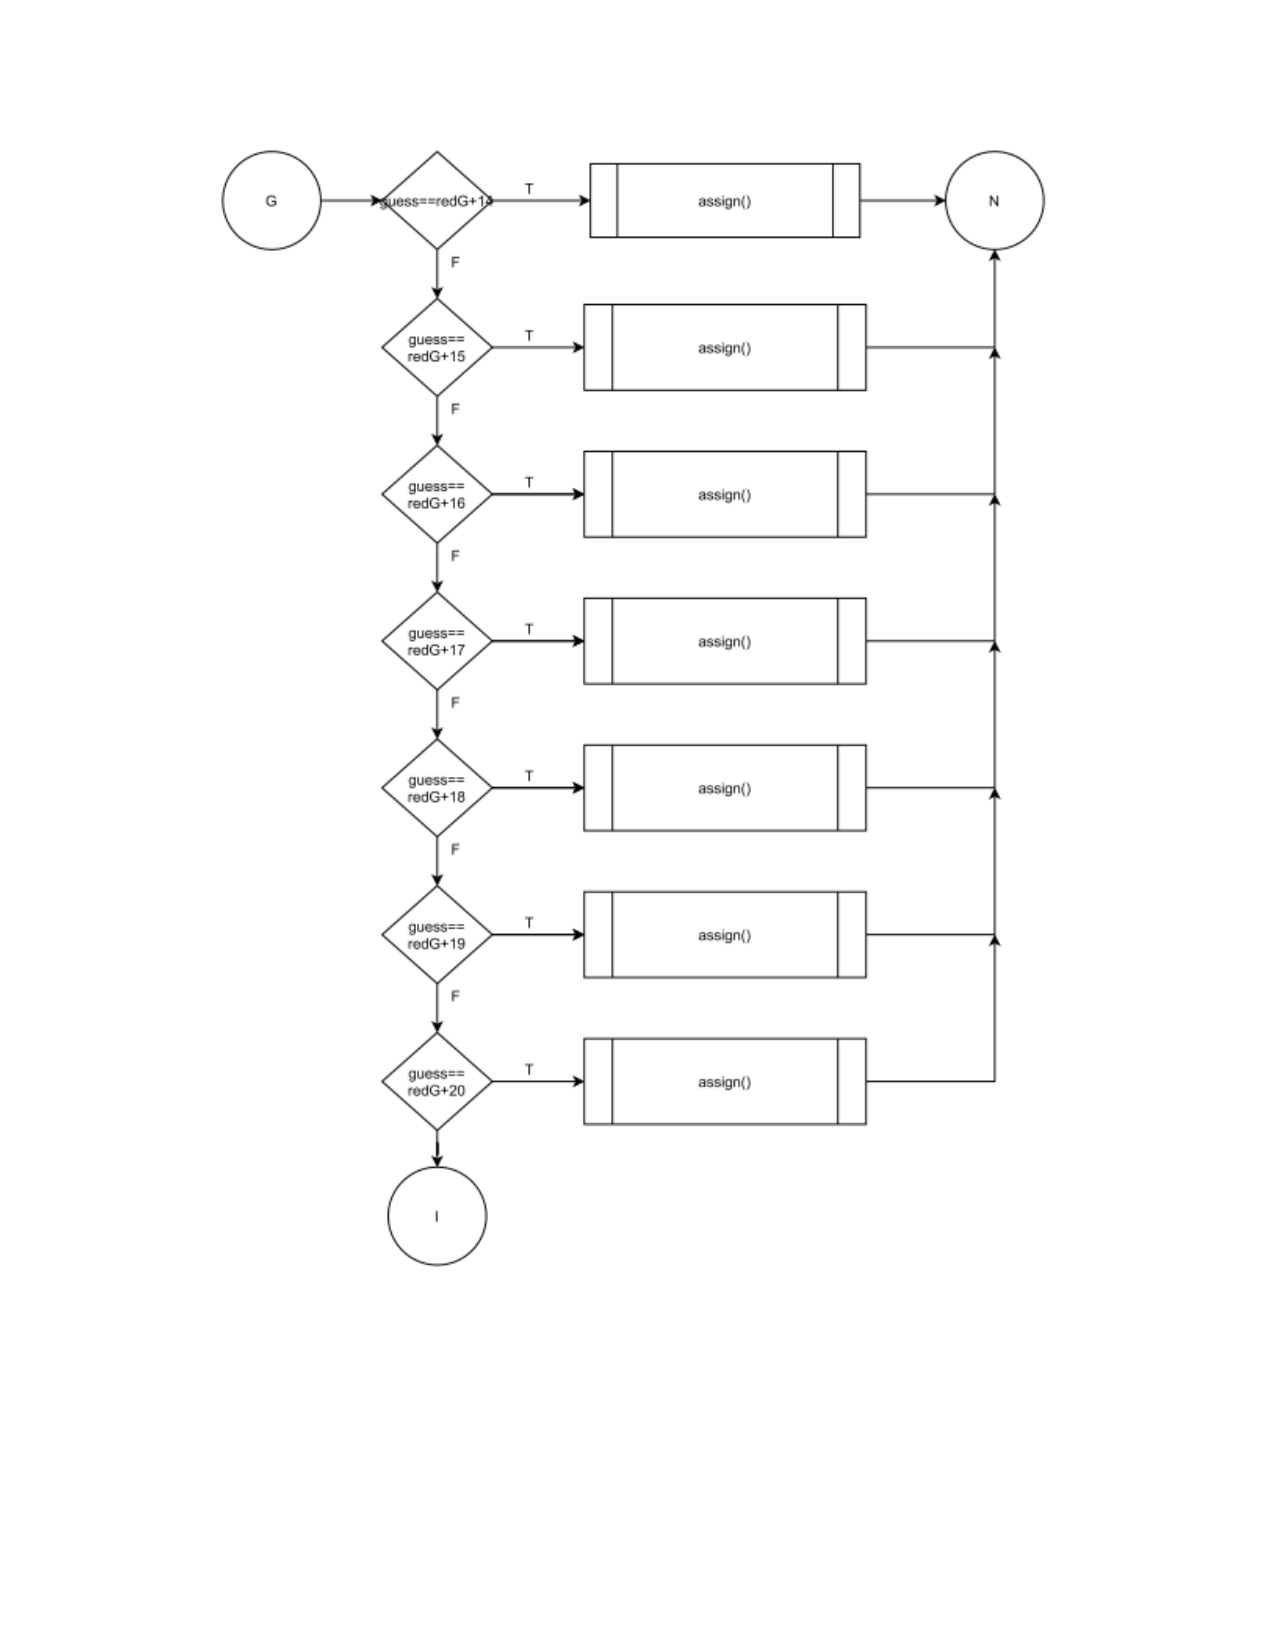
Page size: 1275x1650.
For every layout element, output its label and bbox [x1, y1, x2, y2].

picture [132, 118, 1143, 1381]
